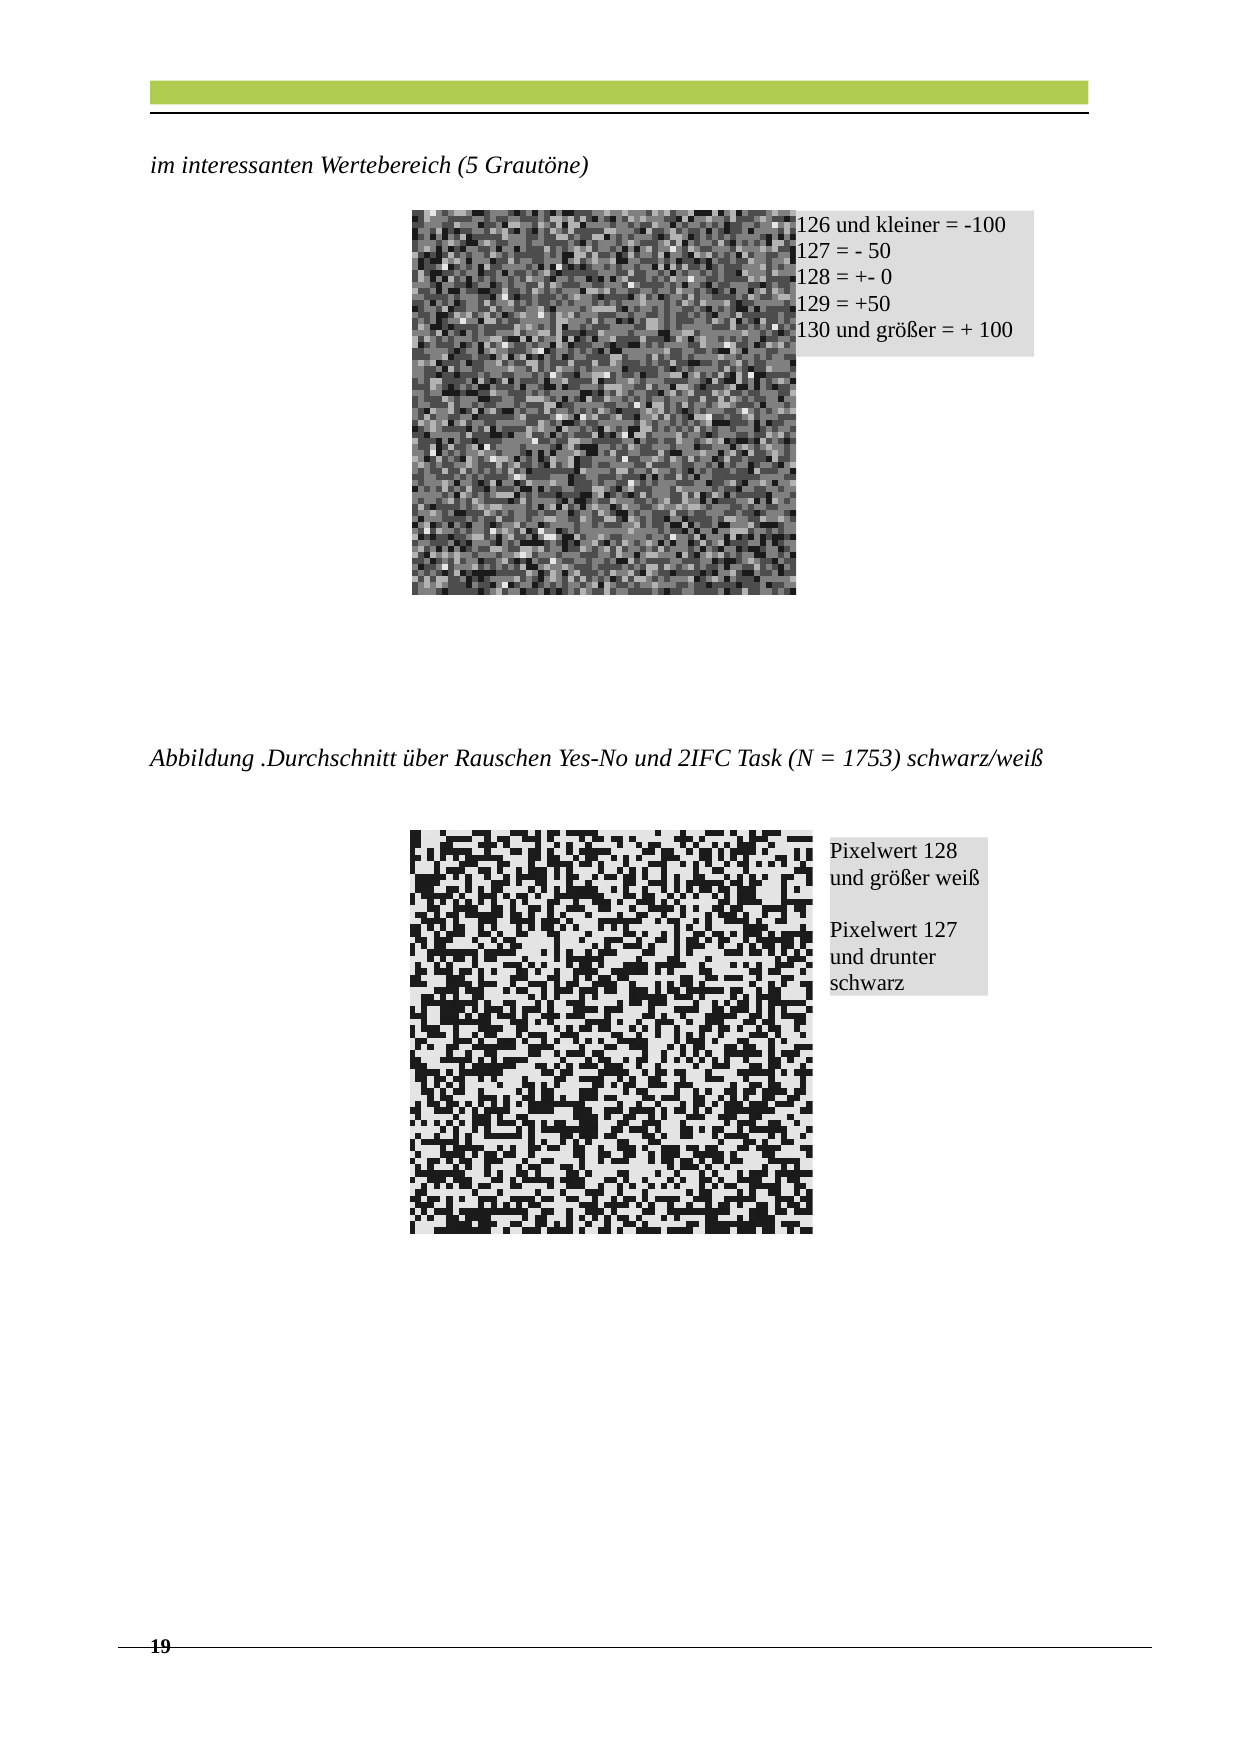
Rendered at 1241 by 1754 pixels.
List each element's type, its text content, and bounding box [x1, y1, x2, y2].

text Abbildung .Durchschnitt über Rauschen Yes-No und 2IFC Task (N = 1753) schwarz/weiß [150, 743, 1090, 772]
picture [410, 830, 813, 1234]
picture [412, 210, 797, 595]
text im interessanten Wertebereich (5 Grautöne) [150, 150, 1090, 179]
